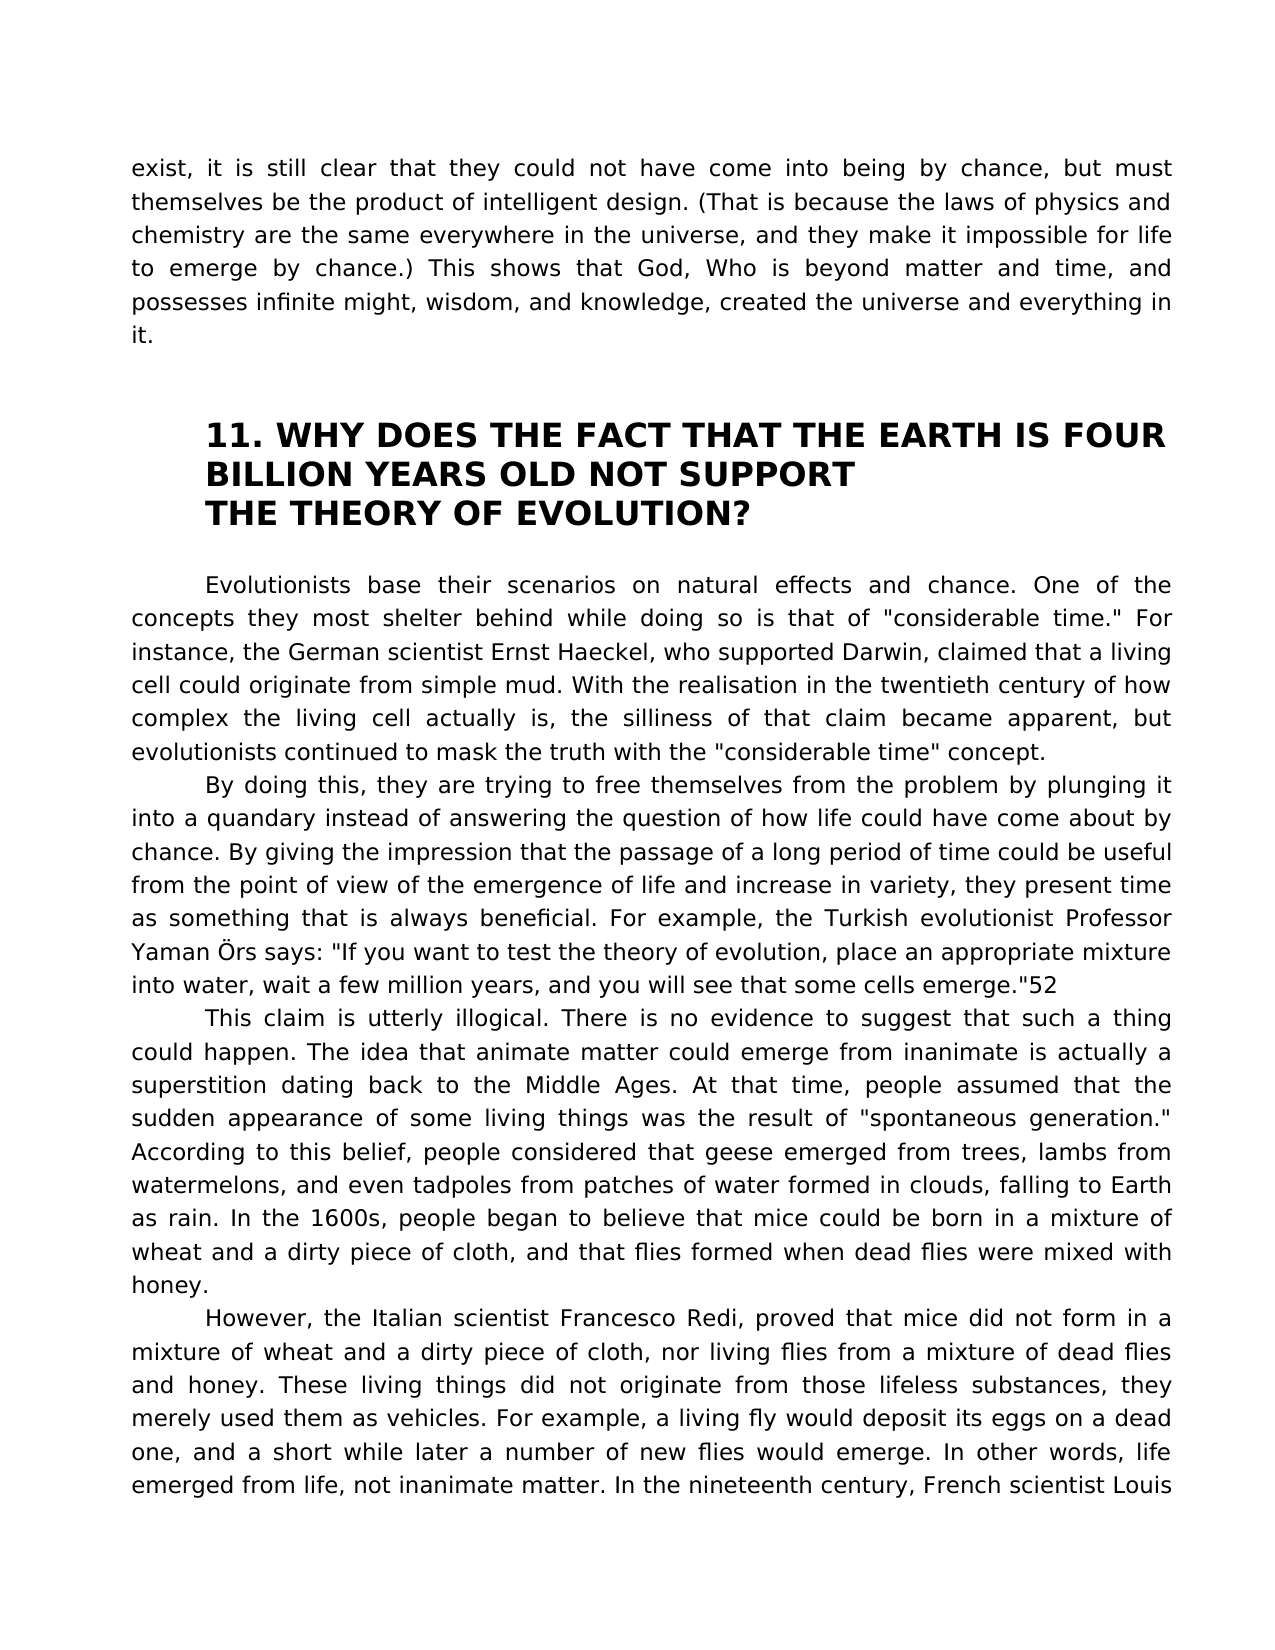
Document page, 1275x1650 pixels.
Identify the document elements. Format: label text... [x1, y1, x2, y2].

text However, the Italian scientist Francesco Redi, proved that mice did not form in a mixture of wheat and a dirty piece of cloth, nor living flies from a mixture of dead flies and honey. These living things did not originate from those lifeless substances, they merely used them as vehicles. For example, a living fly would deposit its eggs on a dead one, and a short while later a number of new flies would emerge. In other words, life emerged from life, not inanimate matter. In the nineteenth century, French scientist Louis [131, 1300, 1174, 1500]
text By doing this, they are trying to free themselves from the problem by plunging it into a quandary instead of answering the question of how life could have come about by chance. By giving the impression that the passage of a long period of time could be useful from the point of view of the emergence of life and increase in variety, they present time as something that is always beneficial. For example, the Turkish evolutionist Professor Yaman Örs says: "If you want to test the theory of evolution, place an appropriate mixture into water, wait a few million years, and you will see that some cells emerge."52 [131, 767, 1174, 1000]
text This claim is utterly illogical. There is no evidence to suggest that such a thing could happen. The idea that animate matter could emerge from inanimate is actually a superstition dating back to the Middle Ages. At that time, people assumed that the sudden appearance of some living things was the result of "spontaneous generation." According to this belief, people considered that geese emerged from trees, lambs from watermelons, and even tadpoles from patches of water formed in clouds, falling to Earth as rain. In the 1600s, people began to believe that mice could be born in a mixture of wheat and a dirty piece of cloth, and that flies formed when dead flies were mixed with honey. [131, 1000, 1174, 1300]
text exist, it is still clear that they could not have come into being by chance, but must themselves be the product of intelligent design. (That is because the laws of physics and chemistry are the same everywhere in the universe, and they make it impossible for life to emerge by chance.) This shows that God, Who is beyond matter and time, and possesses infinite might, wisdom, and knowledge, created the universe and everything in it. [131, 150, 1174, 350]
text BILLION YEARS OLD NOT SUPPORT [131, 456, 1174, 494]
text 11. WHY DOES THE FACT THAT THE EARTH IS FOUR [131, 417, 1174, 456]
text THE THEORY OF EVOLUTION? [131, 494, 1174, 533]
text Evolutionists base their scenarios on natural effects and chance. One of the concepts they most shelter behind while doing so is that of "considerable time." For instance, the German scientist Ernst Haeckel, who supported Darwin, claimed that a living cell could originate from simple mud. With the realisation in the twentieth century of how complex the living cell actually is, the silliness of that claim became apparent, but evolutionists continued to mask the truth with the "considerable time" concept. [131, 567, 1174, 767]
